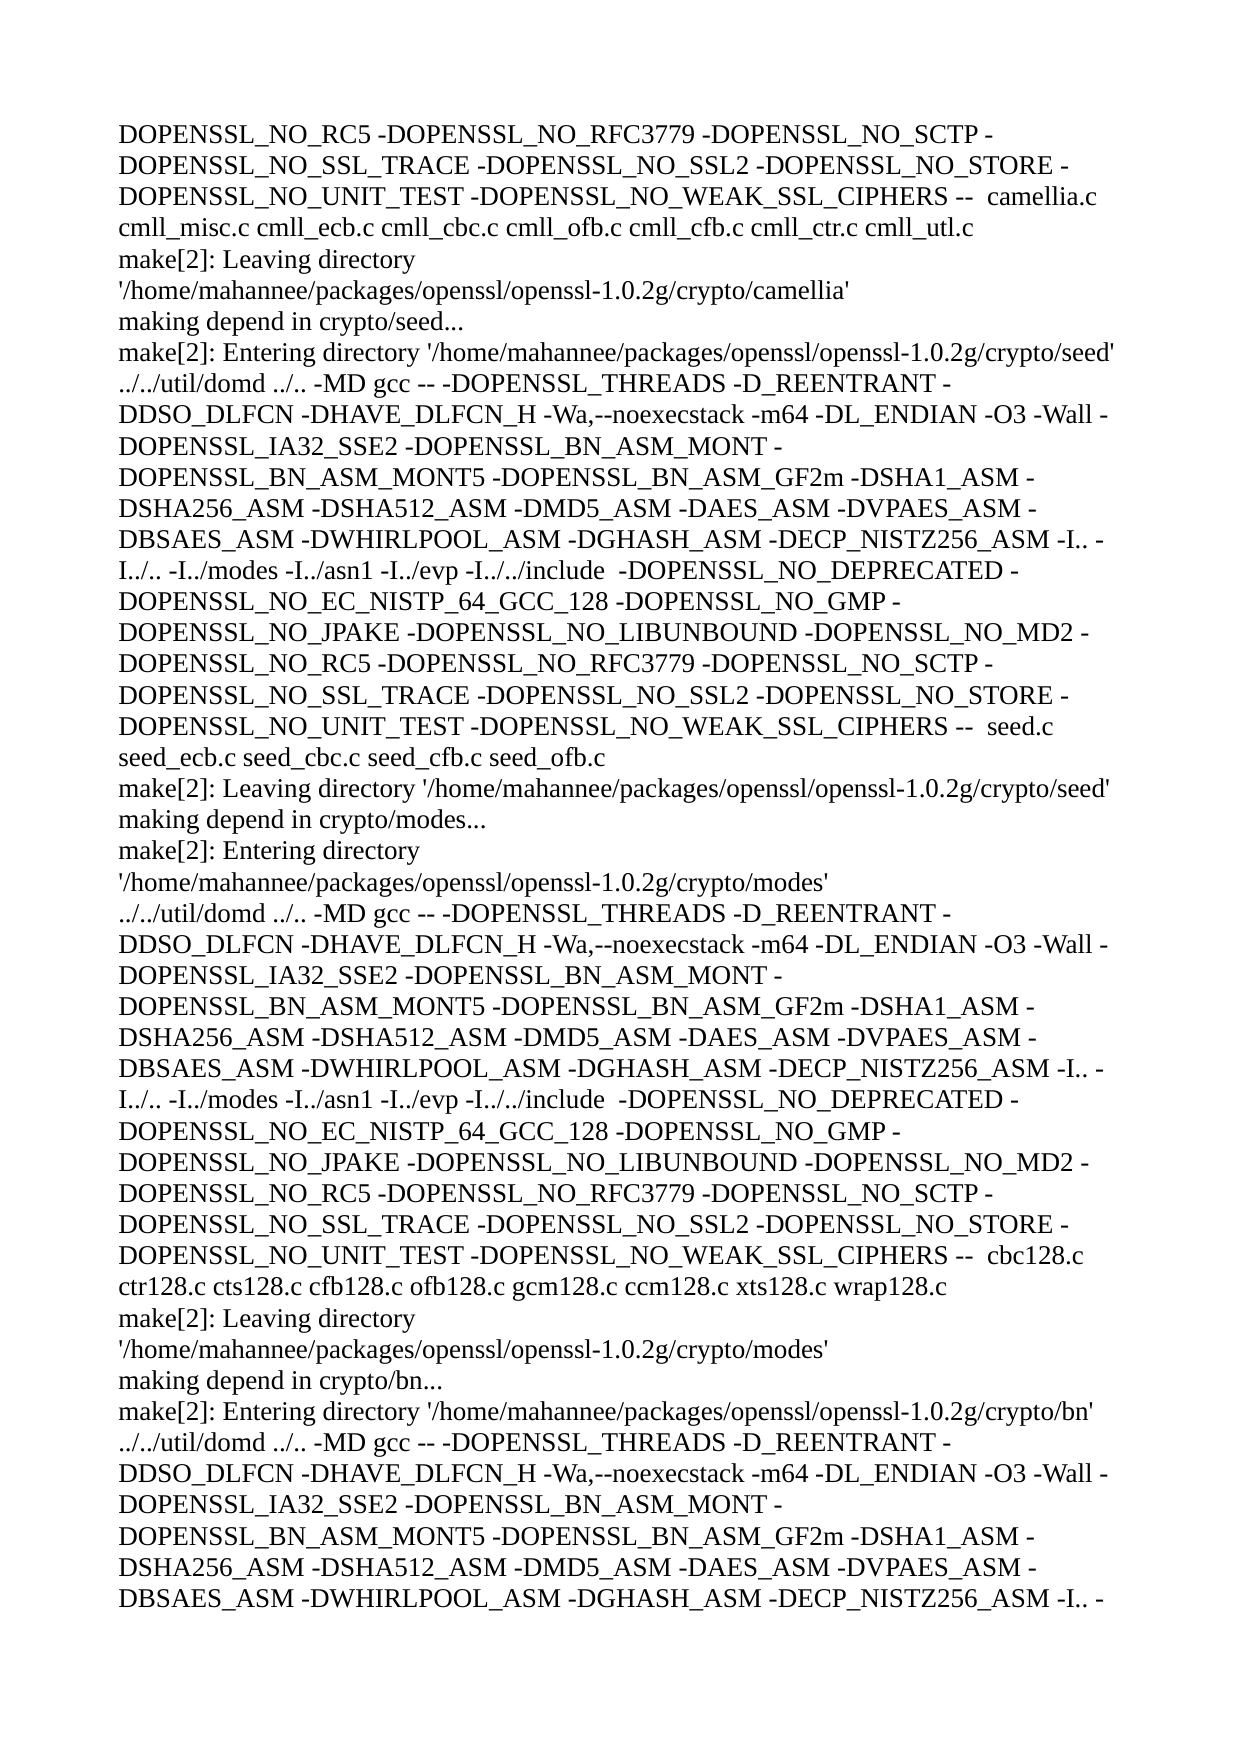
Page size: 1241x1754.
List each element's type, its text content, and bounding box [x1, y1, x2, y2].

text make[2]: Leaving directory '/home/mahannee/packages/openssl/openssl-1.0.2g/crypto/seed' [118, 772, 1122, 803]
text make[2]: Leaving directory '/home/mahannee/packages/openssl/openssl-1.0.2g/crypto/modes' [118, 1302, 1122, 1364]
text make[2]: Entering directory '/home/mahannee/packages/openssl/openssl-1.0.2g/crypto/seed' [118, 336, 1122, 367]
text ../../util/domd ../.. -MD gcc -- -DOPENSSL_THREADS -D_REENTRANT -DDSO_DLFCN -DHAVE_DLFCN_H -Wa,--noexecstack -m64 -DL_ENDIAN -O3 -Wall -DOPENSSL_IA32_SSE2 -DOPENSSL_BN_ASM_MONT -DOPENSSL_BN_ASM_MONT5 -DOPENSSL_BN_ASM_GF2m -DSHA1_ASM -DSHA256_ASM -DSHA512_ASM -DMD5_ASM -DAES_ASM -DVPAES_ASM -DBSAES_ASM -DWHIRLPOOL_ASM -DGHASH_ASM -DECP_NISTZ256_ASM -I.. [118, 1426, 1122, 1613]
text make[2]: Entering directory '/home/mahannee/packages/openssl/openssl-1.0.2g/crypto/bn' [118, 1395, 1122, 1426]
text making depend in crypto/bn... [118, 1364, 1122, 1395]
text making depend in crypto/seed... [118, 305, 1122, 336]
text ../../util/domd ../.. -MD gcc -- -DOPENSSL_THREADS -D_REENTRANT -DDSO_DLFCN -DHAVE_DLFCN_H -Wa,--noexecstack -m64 -DL_ENDIAN -O3 -Wall -DOPENSSL_IA32_SSE2 -DOPENSSL_BN_ASM_MONT -DOPENSSL_BN_ASM_MONT5 -DOPENSSL_BN_ASM_GF2m -DSHA1_ASM -DSHA256_ASM -DSHA512_ASM -DMD5_ASM -DAES_ASM -DVPAES_ASM -DBSAES_ASM -DWHIRLPOOL_ASM -DGHASH_ASM -DECP_NISTZ256_ASM -I.. -I../.. -I../modes -I../asn1 -I../evp -I../../include -DOPENSSL_NO_DEPRECATED -DOPENSSL_NO_EC_NISTP_64_GCC_128 -DOPENSSL_NO_GMP -DOPENSSL_NO_JPAKE -DOPENSSL_NO_LIBUNBOUND -DOPENSSL_NO_MD2 -DOPENSSL_NO_RC5 -DOPENSSL_NO_RFC3779 -DOPENSSL_NO_SCTP -DOPENSSL_NO_SSL_TRACE -DOPENSSL_NO_SSL2 -DOPENSSL_NO_STORE -DOPENSSL_NO_UNIT_TEST -DOPENSSL_NO_WEAK_SSL_CIPHERS -- cbc128.c ctr128.c cts128.c cfb128.c ofb128.c gcm128.c ccm128.c xts128.c wrap128.c [118, 897, 1122, 1302]
text make[2]: Leaving directory '/home/mahannee/packages/openssl/openssl-1.0.2g/crypto/camellia' [118, 243, 1122, 305]
text making depend in crypto/modes... [118, 803, 1122, 834]
text ../../util/domd ../.. -MD gcc -- -DOPENSSL_THREADS -D_REENTRANT -DDSO_DLFCN -DHAVE_DLFCN_H -Wa,--noexecstack -m64 -DL_ENDIAN -O3 -Wall -DOPENSSL_IA32_SSE2 -DOPENSSL_BN_ASM_MONT -DOPENSSL_BN_ASM_MONT5 -DOPENSSL_BN_ASM_GF2m -DSHA1_ASM -DSHA256_ASM -DSHA512_ASM -DMD5_ASM -DAES_ASM -DVPAES_ASM -DBSAES_ASM -DWHIRLPOOL_ASM -DGHASH_ASM -DECP_NISTZ256_ASM -I.. -I../.. -I../modes -I../asn1 -I../evp -I../../include -DOPENSSL_NO_DEPRECATED -DOPENSSL_NO_EC_NISTP_64_GCC_128 -DOPENSSL_NO_GMP -DOPENSSL_NO_JPAKE -DOPENSSL_NO_LIBUNBOUND -DOPENSSL_NO_MD2 -DOPENSSL_NO_RC5 -DOPENSSL_NO_RFC3779 -DOPENSSL_NO_SCTP -DOPENSSL_NO_SSL_TRACE -DOPENSSL_NO_SSL2 -DOPENSSL_NO_STORE -DOPENSSL_NO_UNIT_TEST -DOPENSSL_NO_WEAK_SSL_CIPHERS -- seed.c seed_ecb.c seed_cbc.c seed_cfb.c seed_ofb.c [118, 367, 1122, 772]
text -DOPENSSL_NO_RC5 -DOPENSSL_NO_RFC3779 -DOPENSSL_NO_SCTP -DOPENSSL_NO_SSL_TRACE -DOPENSSL_NO_SSL2 -DOPENSSL_NO_STORE -DOPENSSL_NO_UNIT_TEST -DOPENSSL_NO_WEAK_SSL_CIPHERS -- camellia.c cmll_misc.c cmll_ecb.c cmll_cbc.c cmll_ofb.c cmll_cfb.c cmll_ctr.c cmll_utl.c [118, 118, 1122, 243]
text make[2]: Entering directory '/home/mahannee/packages/openssl/openssl-1.0.2g/crypto/modes' [118, 834, 1122, 897]
